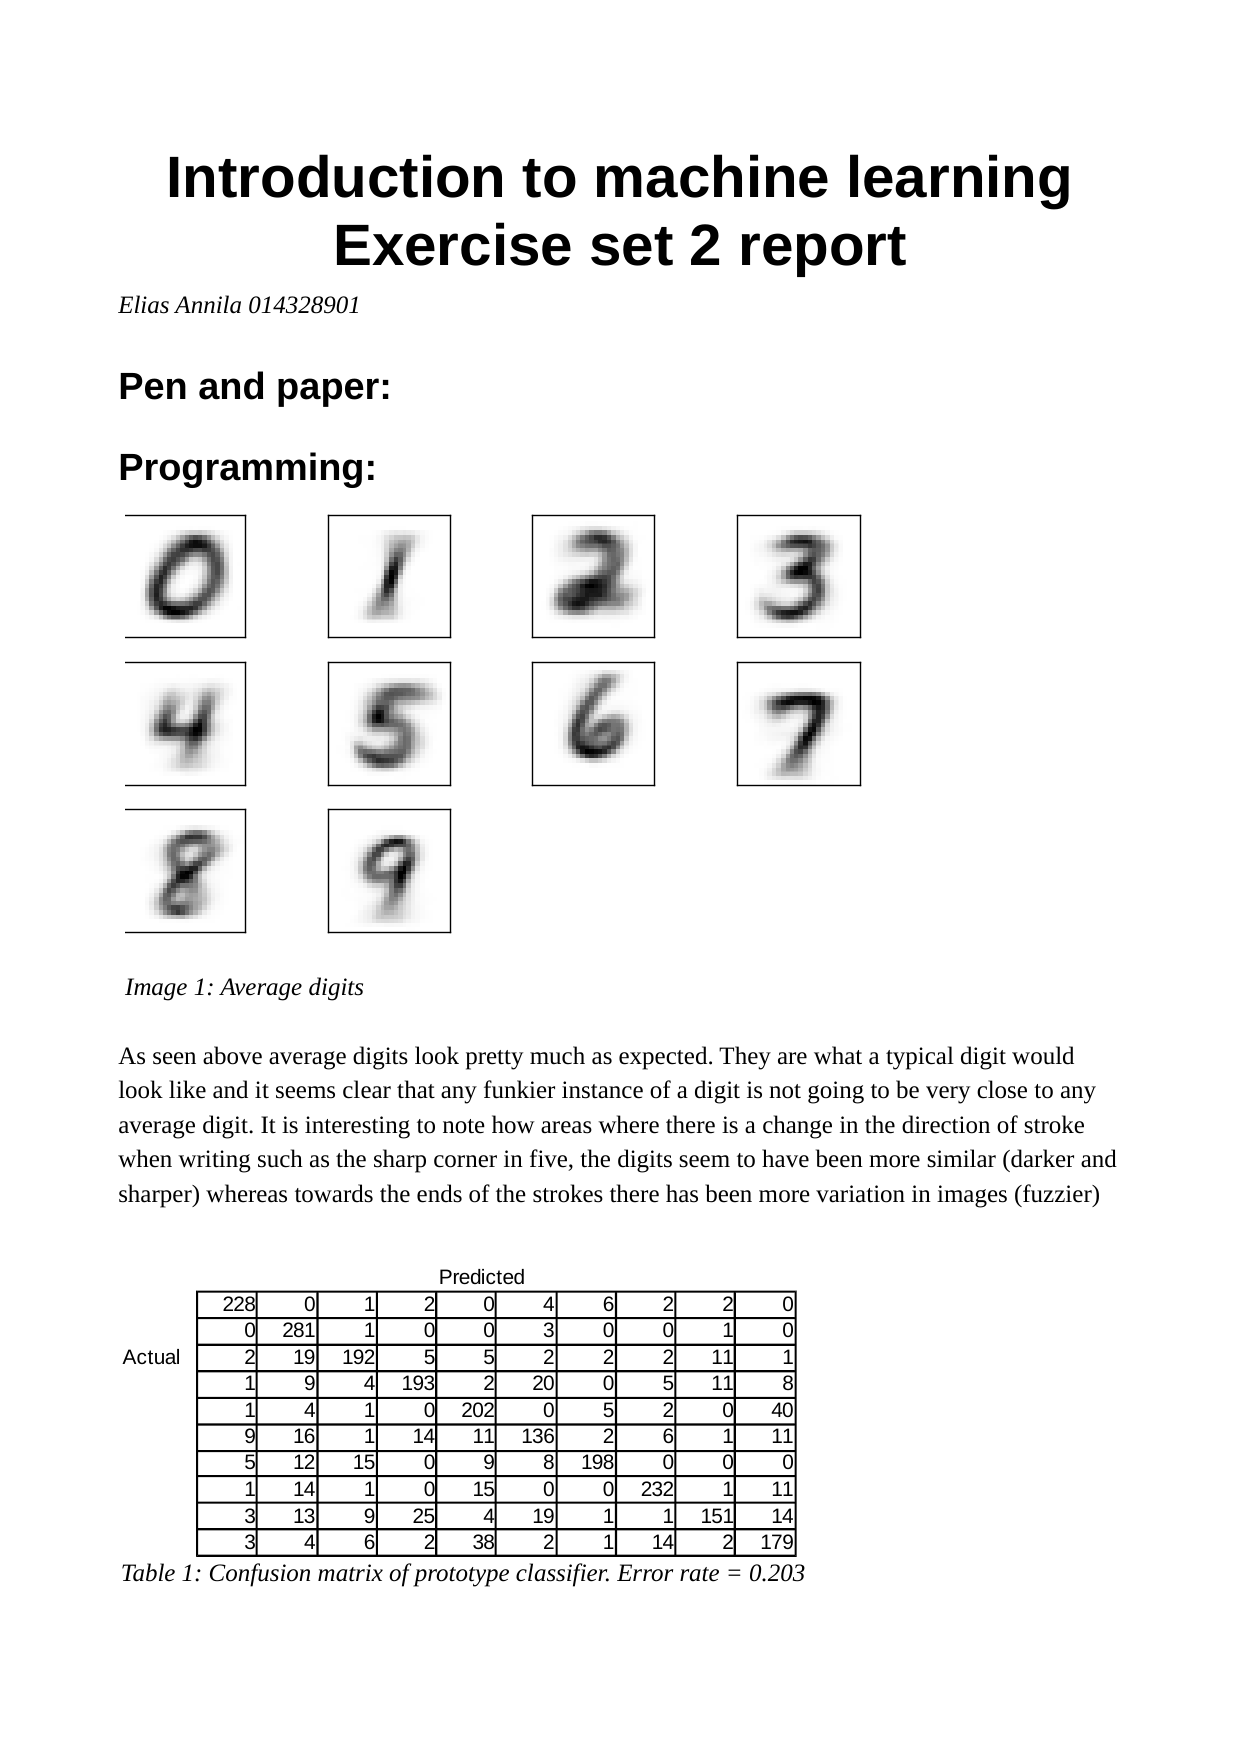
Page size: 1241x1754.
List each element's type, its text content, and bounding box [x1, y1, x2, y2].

subtitle Pen and paper: [118, 364, 1122, 407]
picture [125, 514, 881, 973]
text Table 1: Confusion matrix of prototype classifier. Error rate = 0.203 [121, 1277, 1167, 1587]
text Image 1: Average digits [125, 973, 881, 1001]
text Elias Annila 014328901 [118, 290, 1122, 318]
subtitle Programming: [118, 445, 1122, 489]
title Introduction to machine learning Exercise set 2 report [118, 143, 1122, 277]
text As seen above average digits look pretty much as expected. They are what a typical digit would look like and it seems clear that any funkier instance of a digit is not going to be very close to any average digit. It is interesting to note how areas where there is a change in the direction of stroke when writing such as the sharp corner in five, the digits seem to have been more similar (darker and sharper) whereas towards the ends of the strokes there has been more variation in images (fuzzier) [118, 1041, 1122, 1207]
